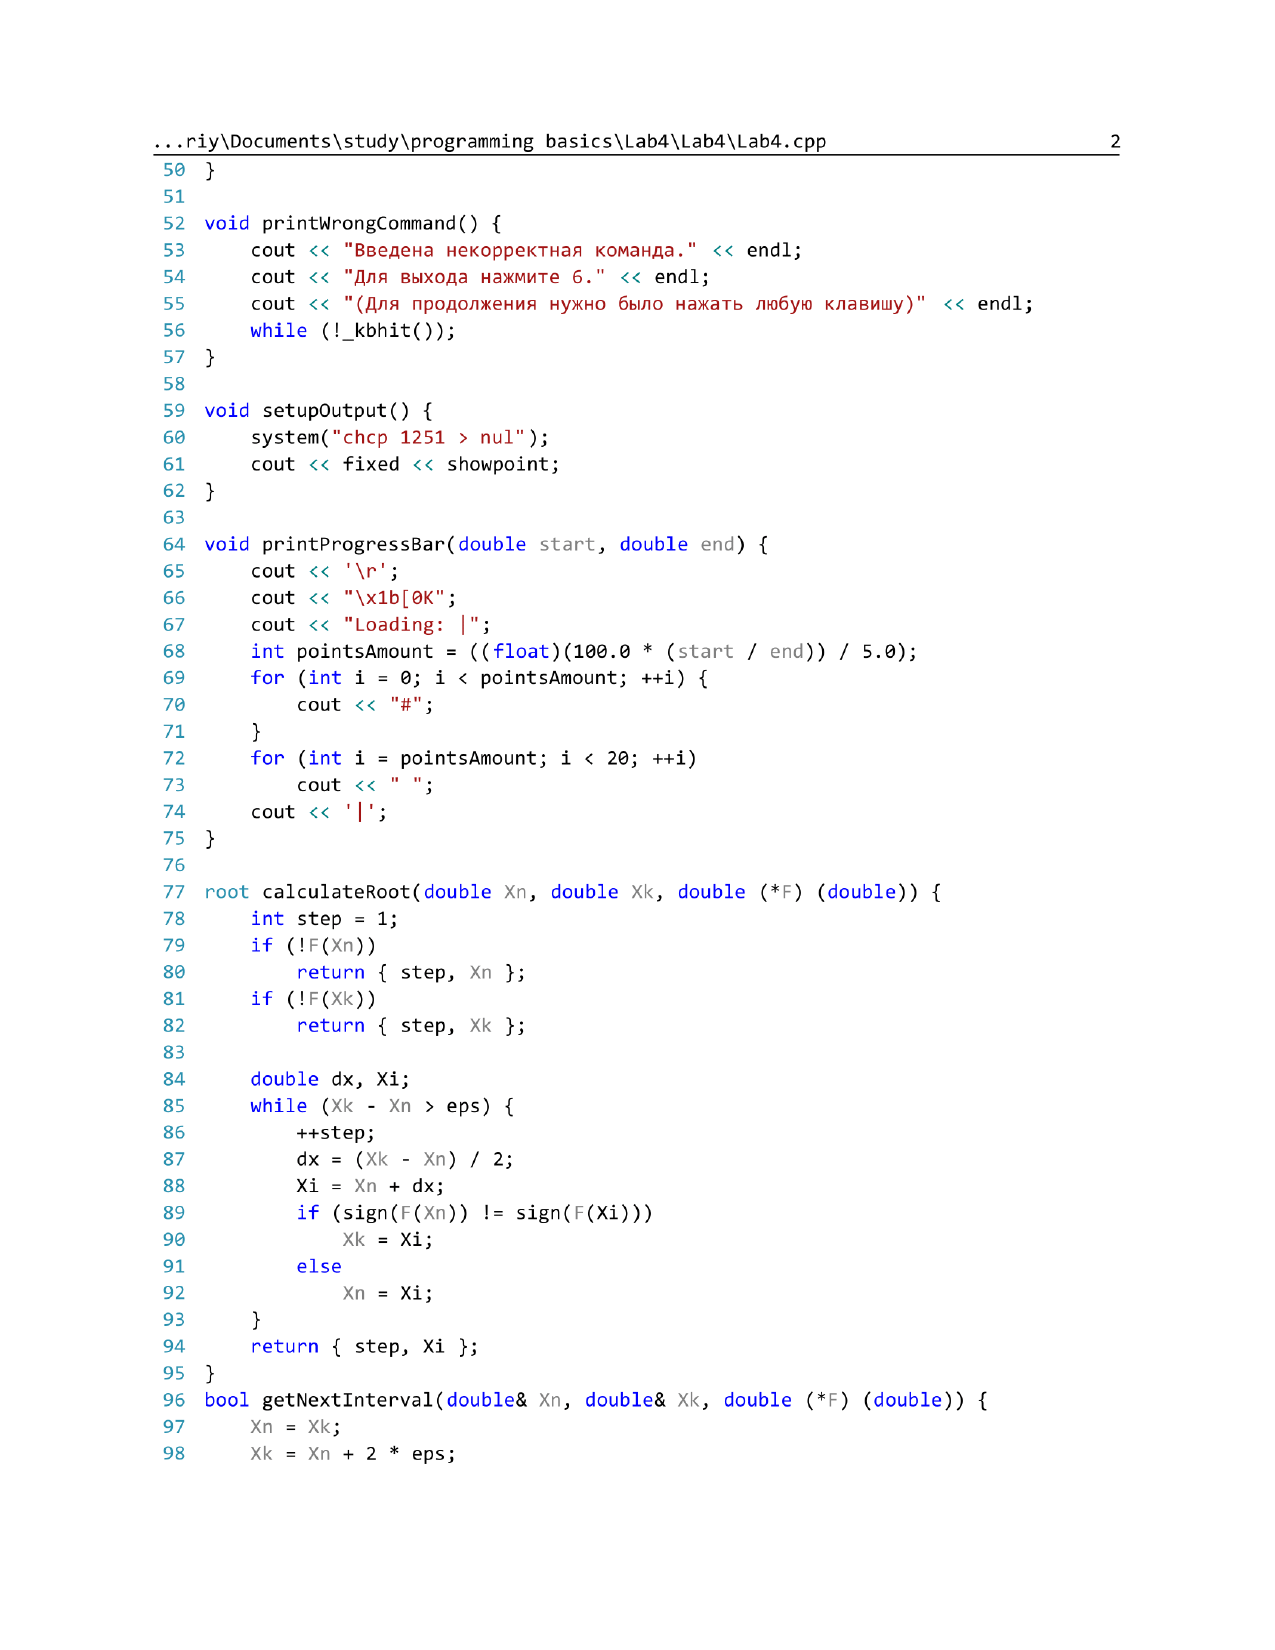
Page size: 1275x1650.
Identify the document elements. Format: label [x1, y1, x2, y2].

picture [151, 115, 1124, 1485]
